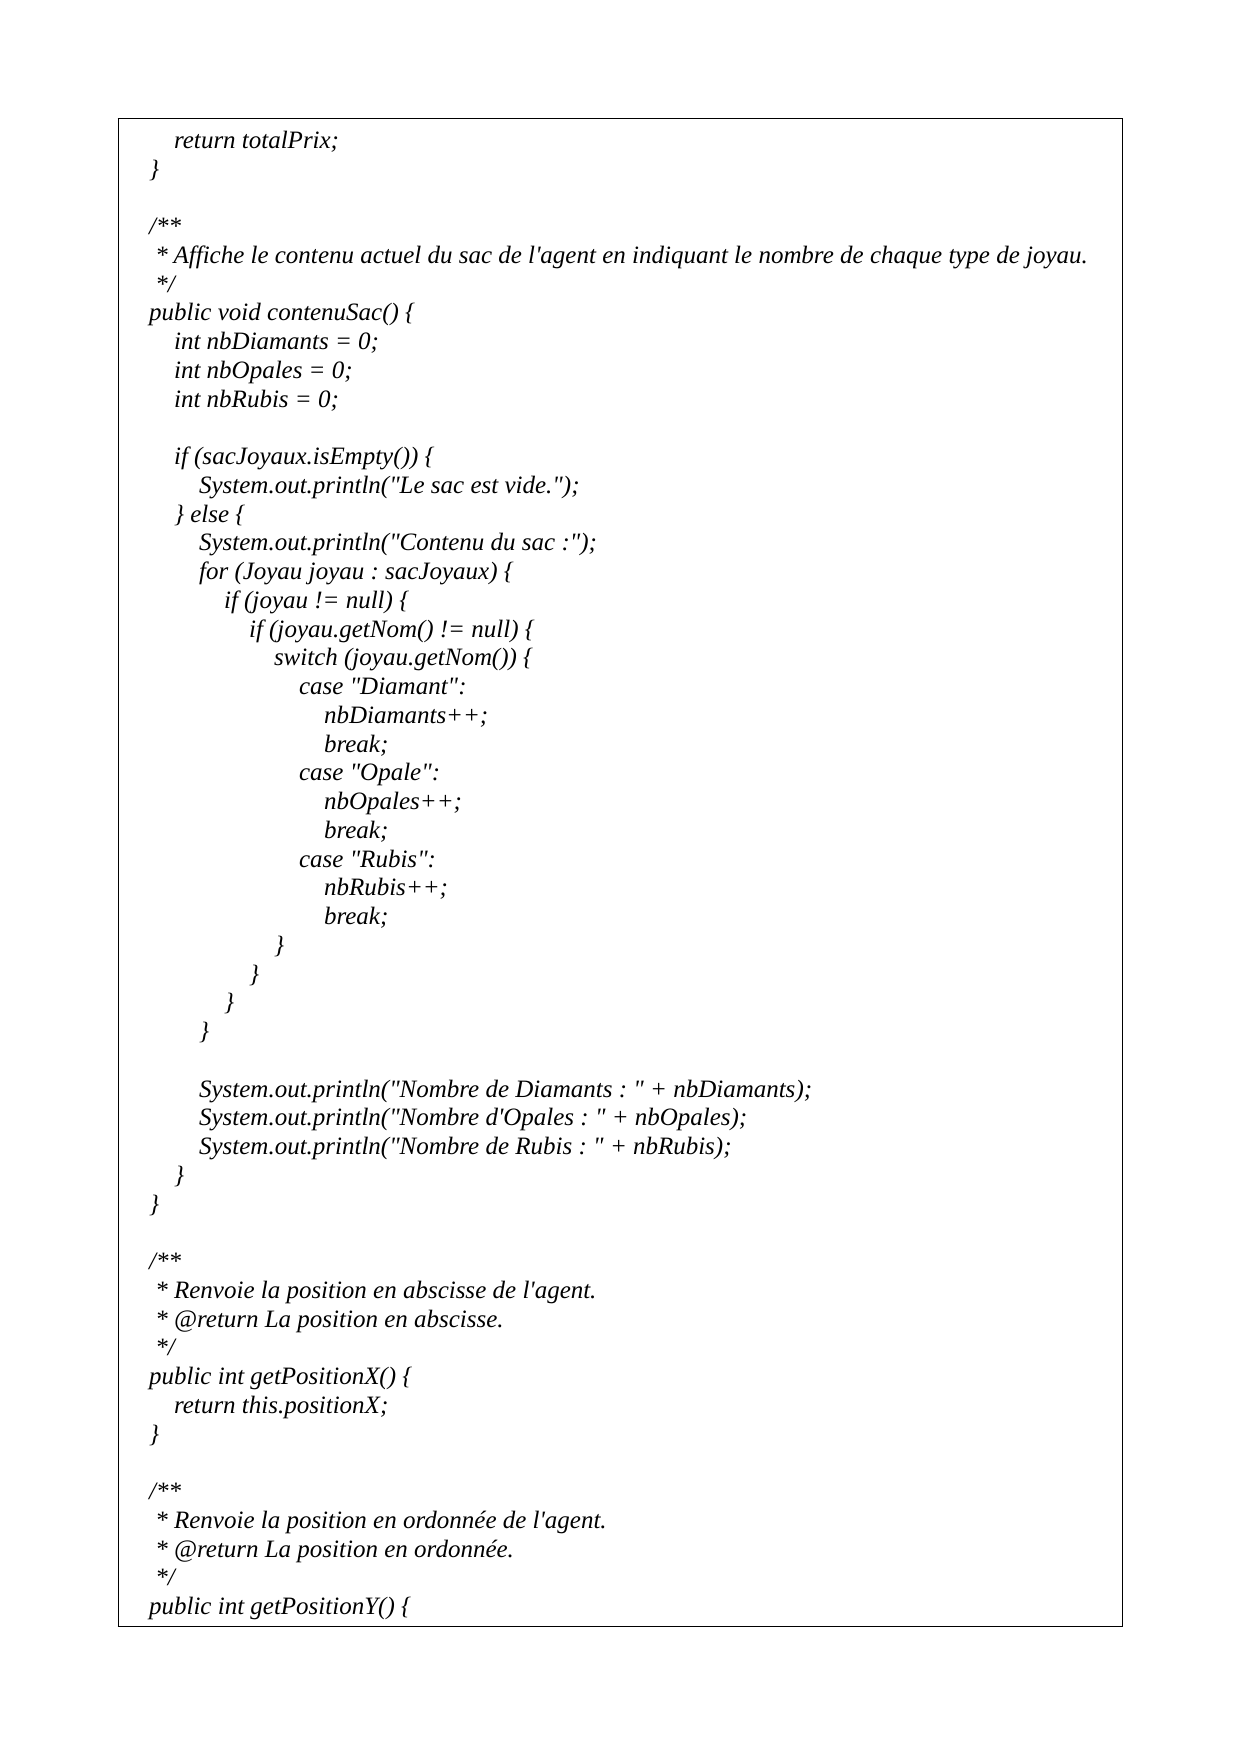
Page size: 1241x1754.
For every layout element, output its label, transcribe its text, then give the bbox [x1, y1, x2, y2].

table_header return totalPrix; } /** * Affiche le contenu actuel du sac de l'agent en indiquant le nombre de chaque type de joyau. */ public void contenuSac() { int nbDiamants = 0; int nbOpales = 0; int nbRubis = 0; if (sacJoyaux.isEmpty()) { System.out.println("Le sac est vide."); } else { System.out.println("Contenu du sac :"); for (Joyau joyau : sacJoyaux) { if (joyau != null) { if (joyau.getNom() != null) { switch (joyau.getNom()) { case "Diamant": nbDiamants++; break; case "Opale": nbOpales++; break; case "Rubis": nbRubis++; break; } } } } System.out.println("Nombre de Diamants : " + nbDiamants); System.out.println("Nombre d'Opales : " + nbOpales); System.out.println("Nombre de Rubis : " + nbRubis); } } /** * Renvoie la position en abscisse de l'agent. * @return La position en abscisse. */ public int getPositionX() { return this.positionX; } /** * Renvoie la position en ordonnée de l'agent. * @return La position en ordonnée. */ public int getPositionY() { [119, 119, 1122, 1626]
